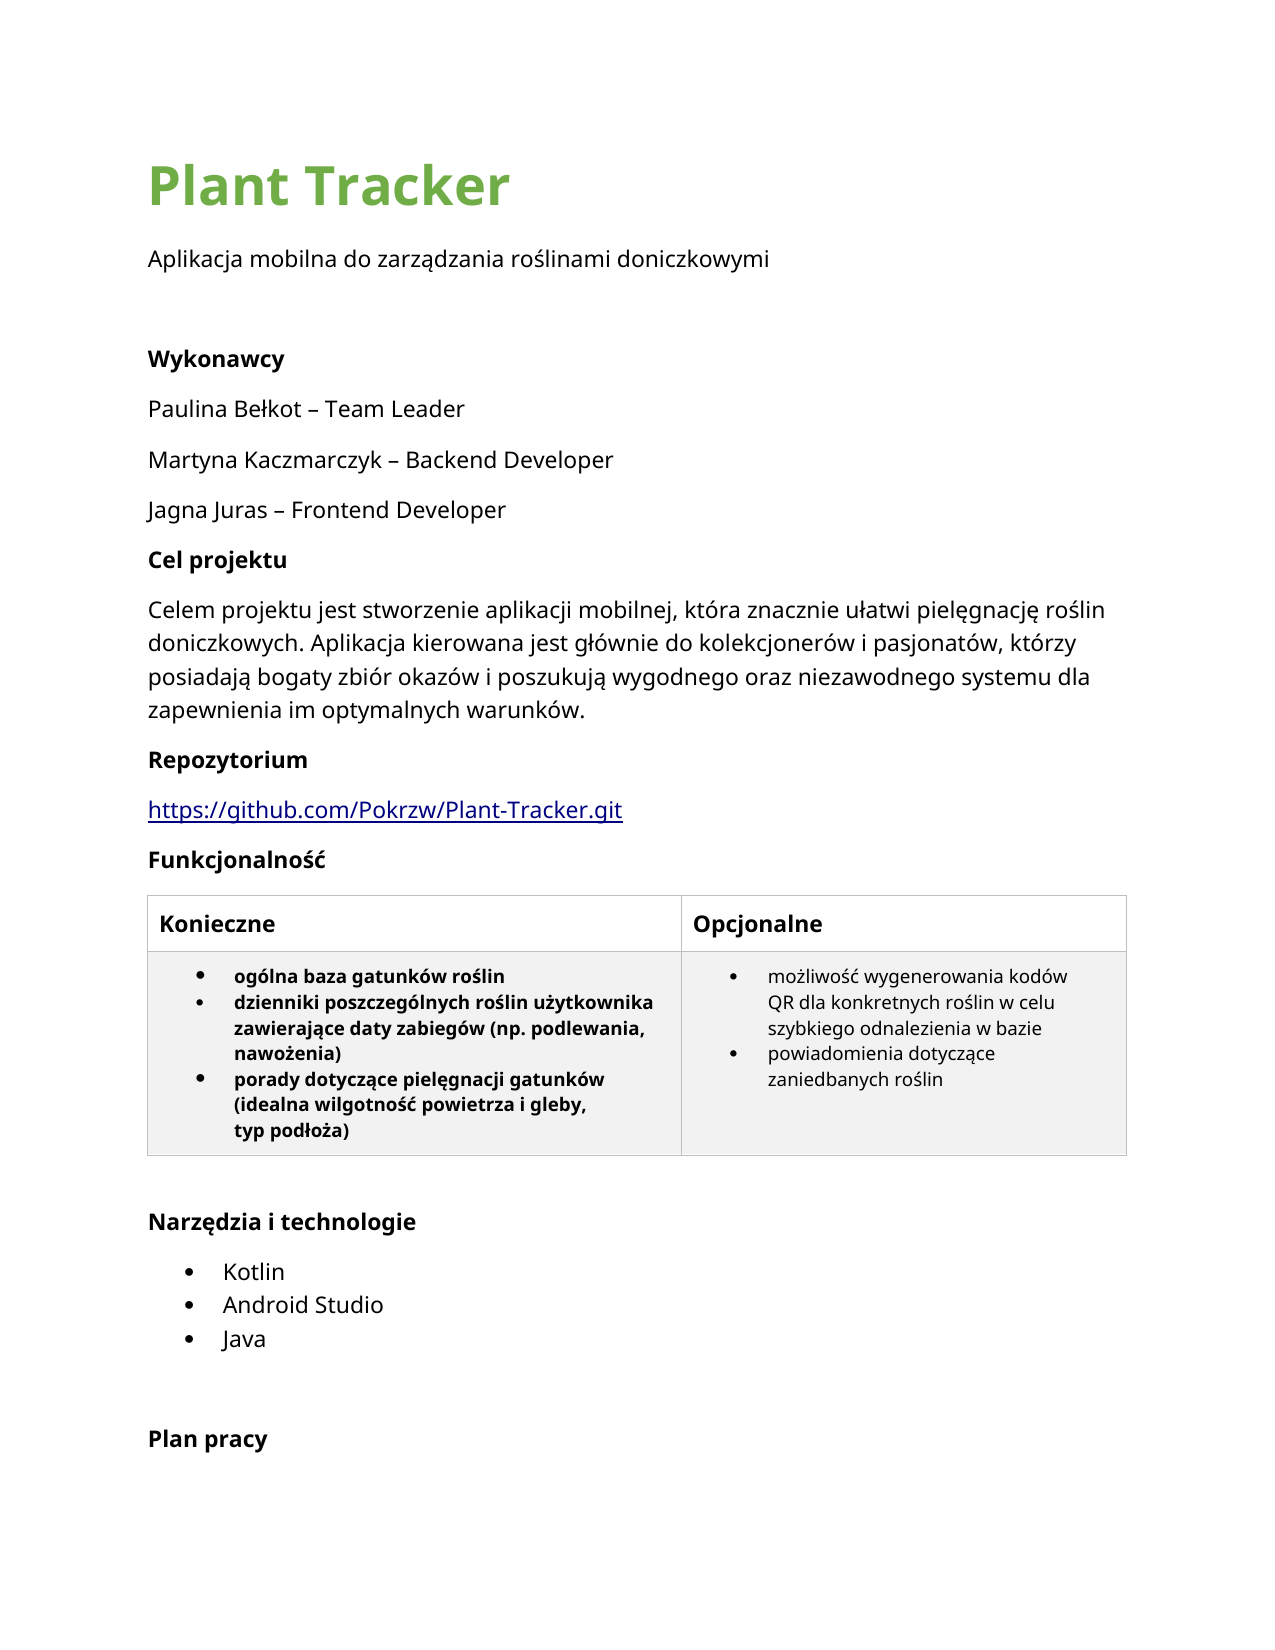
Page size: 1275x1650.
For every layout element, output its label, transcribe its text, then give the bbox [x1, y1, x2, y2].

text Paulina Bełkot – Team Leader [148, 393, 1127, 425]
text Celem projektu jest stworzenie aplikacji mobilnej, która znacznie ułatwi pielęgnację roślin doniczkowych. Aplikacja kierowana jest głównie do kolekcjonerów i pasjonatów, którzy posiadają bogaty zbiór okazów i poszukują wygodnego oraz niezawodnego systemu dla zapewnienia im optymalnych warunków. [148, 594, 1127, 725]
list Kotlin [185, 1256, 1127, 1287]
list Android Studio [185, 1289, 1127, 1320]
table_cell ogólna baza gatunków roślin dzienniki poszczególnych roślin użytkownika zawierające daty zabiegów (np. podlewania, nawożenia) porady dotyczące pielęgnacji gatunków (idealna wilgotność powietrza i gleby, typ podłoża) [148, 952, 681, 1154]
text Repozytorium [148, 744, 1127, 776]
text Martyna Kaczmarczyk – Backend Developer [148, 443, 1127, 475]
text Jagna Juras – Frontend Developer [148, 494, 1127, 525]
text https://github.com/Pokrzw/Plant-Tracker.git [148, 794, 1127, 826]
text Plan pracy [148, 1423, 1127, 1454]
text Aplikacja mobilna do zarządzania roślinami doniczkowymi [148, 243, 1127, 274]
text Wykonawcy [148, 343, 1127, 374]
text Funkcjonalność [148, 844, 1127, 876]
table_header Konieczne [148, 896, 681, 951]
text Cel projektu [148, 544, 1127, 575]
list Java [185, 1323, 1127, 1354]
table_cell możliwość wygenerowania kodów QR dla konkretnych roślin w celu szybkiego odnalezienia w bazie powiadomienia dotyczące zaniedbanych roślin [682, 952, 1126, 1154]
text Narzędzia i technologie [148, 1206, 1127, 1237]
text Plant Tracker [148, 148, 1127, 221]
table_header Opcjonalne [682, 896, 1126, 951]
